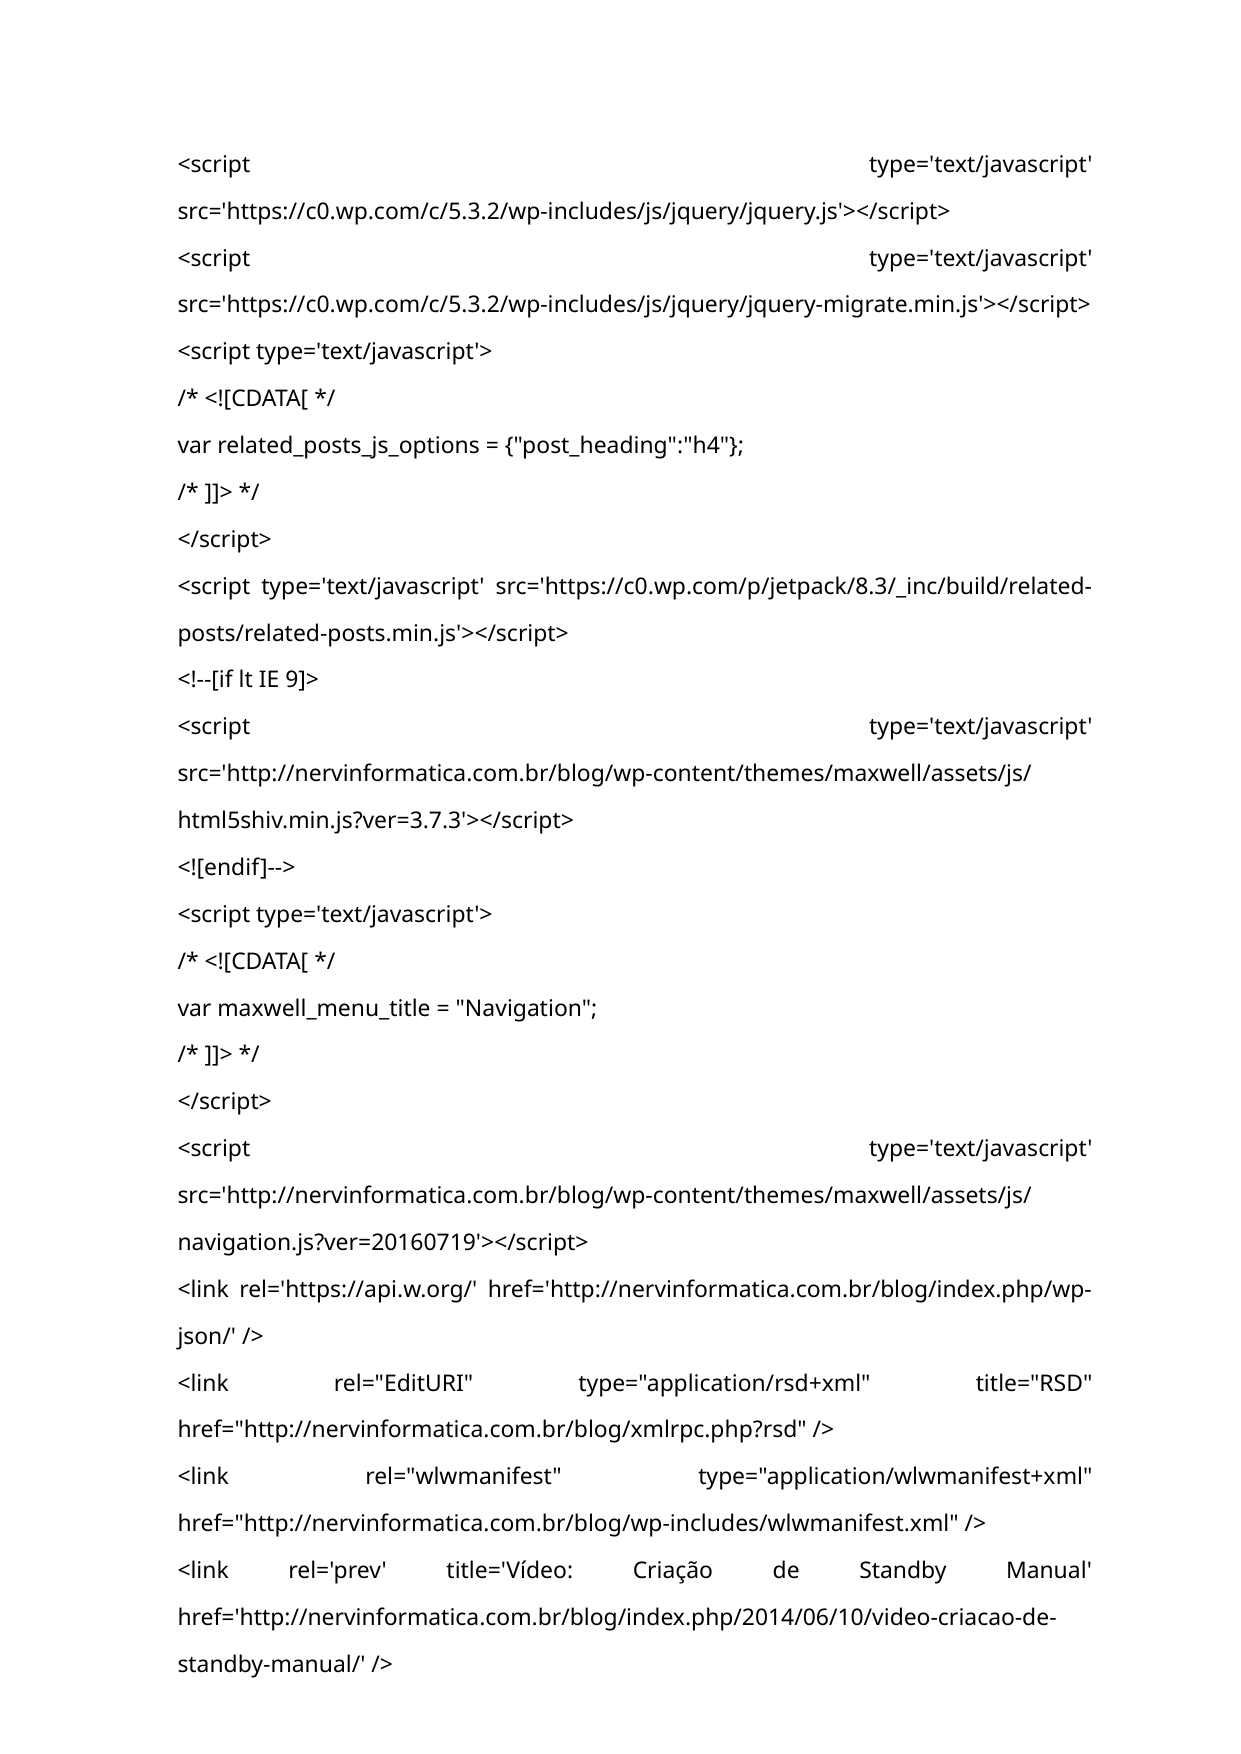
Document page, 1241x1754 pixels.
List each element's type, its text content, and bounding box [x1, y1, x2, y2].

text var maxwell_menu_title = "Navigation"; [177, 991, 1092, 1023]
text /* ]]> */ [177, 1038, 1092, 1069]
text <script type='text/javascript' src='https://c0.wp.com/c/5.3.2/wp-includes/js/jquery/jquery.js'></script> [177, 148, 1092, 226]
text </script> [177, 1085, 1092, 1116]
text <!--[if lt IE 9]> [177, 663, 1092, 694]
text /* <![CDATA[ */ [177, 944, 1092, 976]
text <script type='text/javascript' src='http://nervinformatica.com.br/blog/wp-content/themes/maxwell/assets/js/navigation.js?ver=20160719'></script> [177, 1132, 1092, 1257]
text <link rel='prev' title='Vídeo: Criação de Standby Manual' href='http://nervinformatica.com.br/blog/index.php/2014/06/10/video-criacao-de-standby-manual/' /> [177, 1554, 1092, 1679]
text <![endif]--> [177, 851, 1092, 882]
text /* ]]> */ [177, 476, 1092, 507]
text <script type='text/javascript' src='https://c0.wp.com/p/jetpack/8.3/_inc/build/related-posts/related-posts.min.js'></script> [177, 569, 1092, 648]
text <script type='text/javascript' src='https://c0.wp.com/c/5.3.2/wp-includes/js/jquery/jquery-migrate.min.js'></script> [177, 241, 1092, 319]
text <script type='text/javascript' src='http://nervinformatica.com.br/blog/wp-content/themes/maxwell/assets/js/html5shiv.min.js?ver=3.7.3'></script> [177, 710, 1092, 835]
text </script> [177, 523, 1092, 554]
text <link rel='https://api.w.org/' href='http://nervinformatica.com.br/blog/index.php/wp-json/' /> [177, 1273, 1092, 1351]
text <script type='text/javascript'> [177, 898, 1092, 929]
text var related_posts_js_options = {"post_heading":"h4"}; [177, 429, 1092, 460]
text <script type='text/javascript'> [177, 335, 1092, 366]
text <link rel="wlwmanifest" type="application/wlwmanifest+xml" href="http://nervinformatica.com.br/blog/wp-includes/wlwmanifest.xml" /> [177, 1460, 1092, 1538]
text <link rel="EditURI" type="application/rsd+xml" title="RSD" href="http://nervinformatica.com.br/blog/xmlrpc.php?rsd" /> [177, 1366, 1092, 1444]
text /* <![CDATA[ */ [177, 382, 1092, 413]
